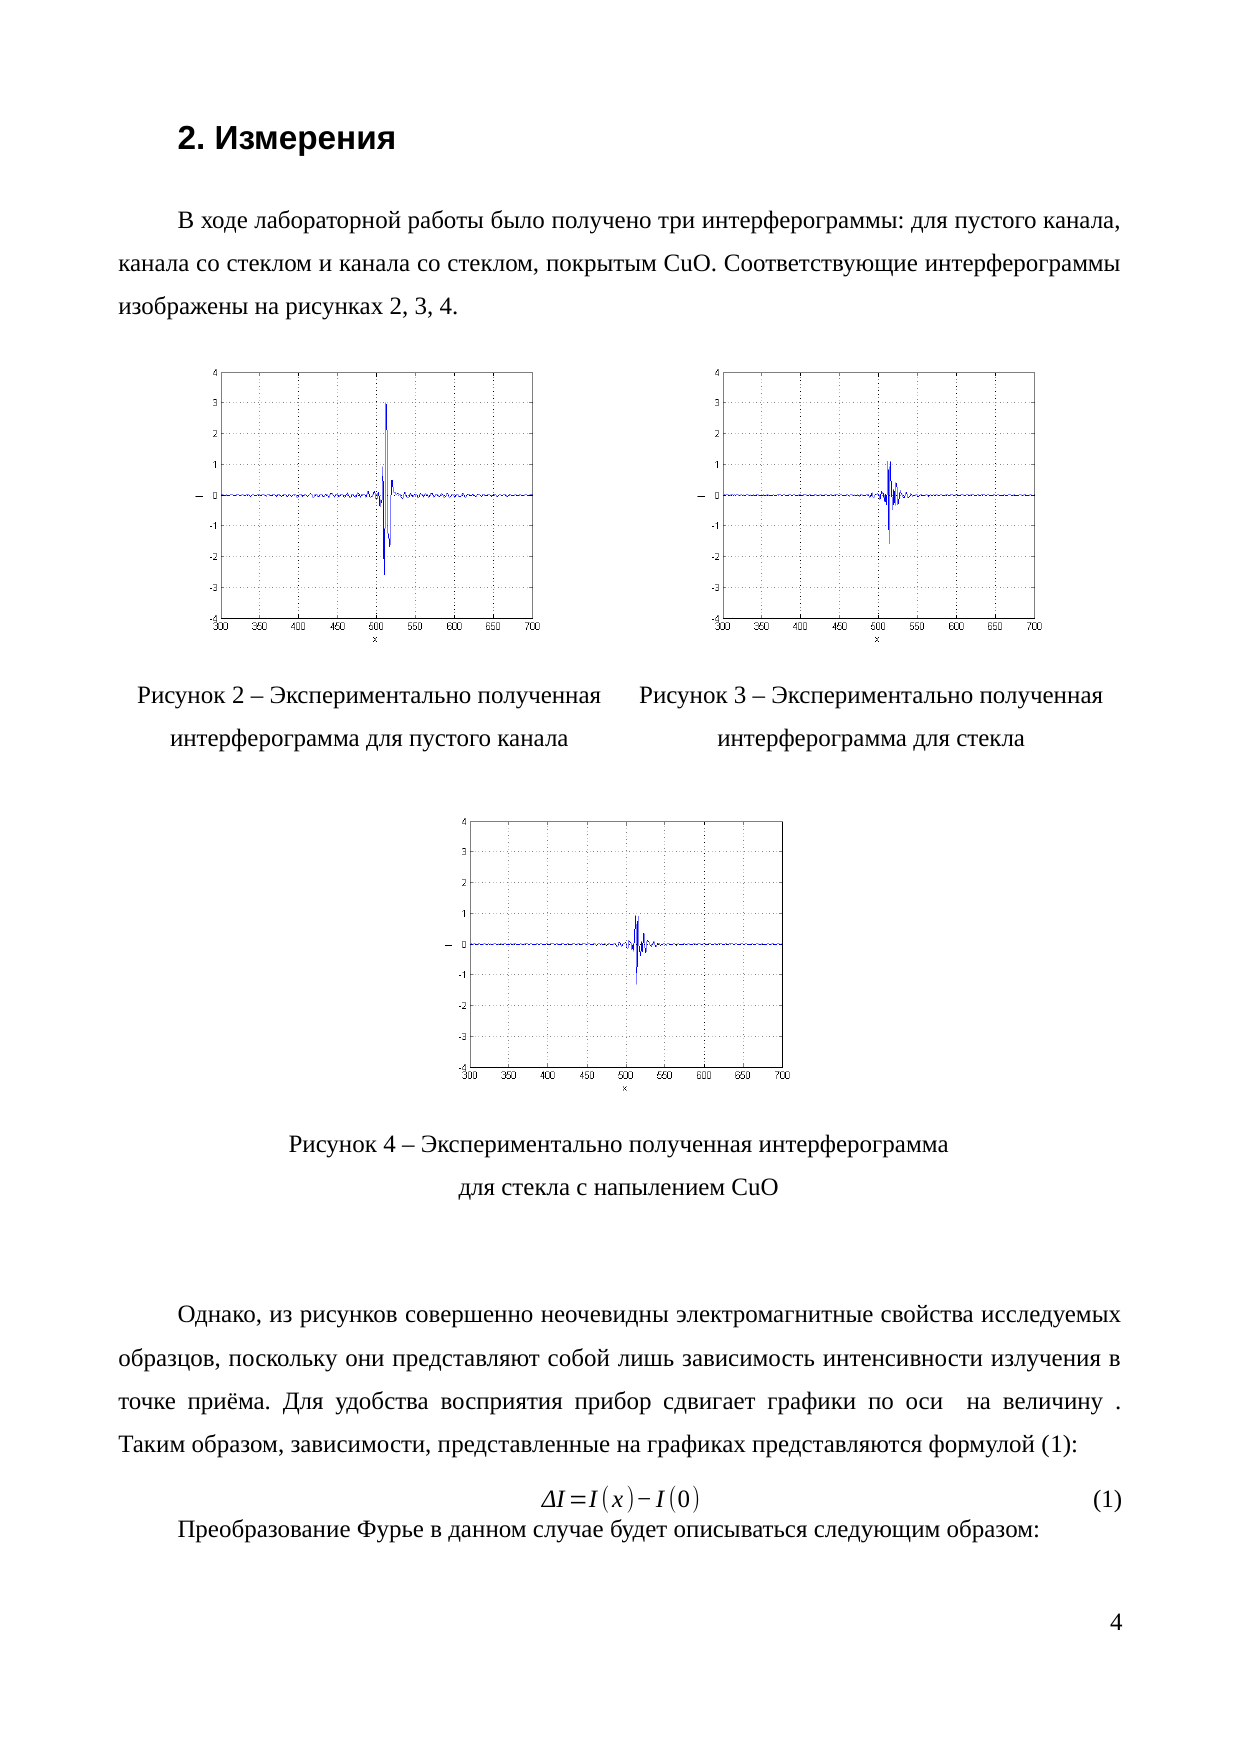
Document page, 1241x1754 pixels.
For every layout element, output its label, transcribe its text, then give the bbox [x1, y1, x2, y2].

table_header Рисунок 3 – Экспериментально полученная интерферограмма для стекла [620, 346, 1122, 798]
table_header Рисунок 4 – Экспериментально полученная интерферограмма для стекла с напылением CuO [280, 799, 957, 1245]
picture [168, 349, 570, 651]
picture [670, 349, 1072, 651]
text Однако, из рисунков совершенно неочевидны электромагнитные свойства исследуемых образцов, поскольку они представляют собой лишь зависимость интенсивности излучения в точке приёма. Для удобства восприятия прибор сдвигает графики по оси на величину . Таким образом, зависимости, представленные на графиках представляются формулой (1): [118, 1299, 1122, 1458]
subtitle Измерения [118, 118, 1122, 157]
text В ходе лабораторной работы было получено три интерферограммы: для пустого канала, канала со стеклом и канала со стеклом, покрытым CuO. Соответствующие интерферограммы изображены на рисунках 2, 3, 4. [118, 205, 1122, 320]
table_header Рисунок 2 – Экспериментально полученная интерферограмма для пустого канала [118, 346, 620, 798]
picture [417, 798, 820, 1100]
text (1) [118, 1484, 1122, 1514]
text Преобразование Фурье в данном случае будет описываться следующим образом: [118, 1514, 1122, 1543]
